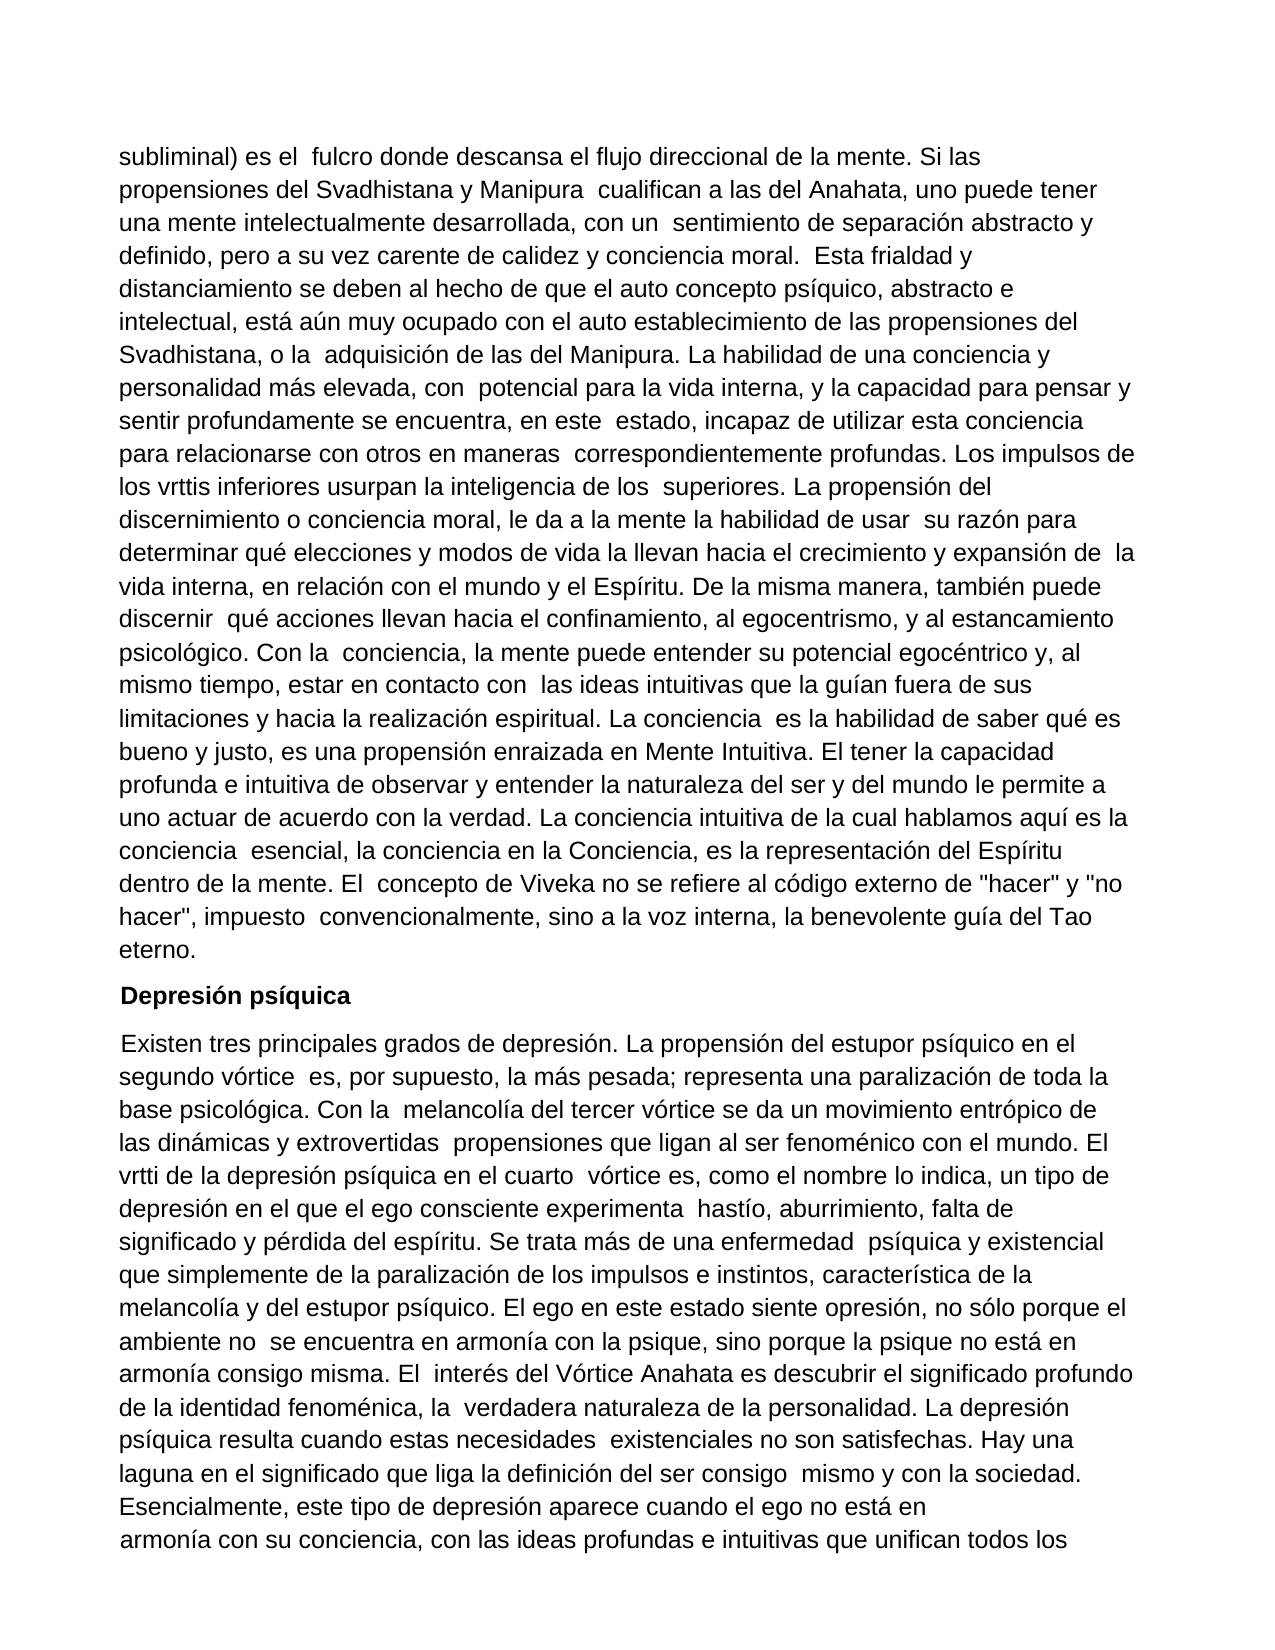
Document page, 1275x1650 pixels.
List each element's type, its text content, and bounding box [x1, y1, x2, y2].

text Existen tres principales grados de depresión. La propensión del estupor psíquico en el segundo vórtice es, por supuesto, la más pesada; representa una paralización de toda la base psicológica. Con la melancolía del tercer vórtice se da un movimiento entrópico de las dinámicas y extrovertidas propensiones que ligan al ser fenoménico con el mundo. El vrtti de la depresión psíquica en el cuarto vórtice es, como el nombre lo indica, un tipo de depresión en el que el ego consciente experimenta hastío, aburrimiento, falta de significado y pérdida del espíritu. Se trata más de una enfermedad psíquica y existencial que simplemente de la paralización de los impulsos e instintos, característica de la melancolía y del estupor psíquico. El ego en este estado siente opresión, no sólo porque el ambiente no se encuentra en armonía con la psique, sino porque la psique no está en armonía consigo misma. El interés del Vórtice Anahata es descubrir el significado profundo de la identidad fenoménica, la verdadera naturaleza de la personalidad. La depresión psíquica resulta cuando estas necesidades existenciales no son satisfechas. Hay una laguna en el significado que liga la definición del ser consigo mismo y con la sociedad. Esencialmente, este tipo de depresión aparece cuando el ego no está en [118, 1029, 1135, 1520]
text Depresión psíquica [120, 981, 1150, 1009]
text armonía con su conciencia, con las ideas profundas e intuitivas que unifican todos los [118, 1524, 1141, 1553]
text subliminal) es el fulcro donde descansa el flujo direccional de la mente. Si las propensiones del Svadhistana y Manipura cualifican a las del Anahata, uno puede tener una mente intelectualmente desarrollada, con un sentimiento de separación abstracto y definido, pero a su vez carente de calidez y conciencia moral. Esta frialdad y distanciamiento se deben al hecho de que el auto concepto psíquico, abstracto e intelectual, está aún muy ocupado con el auto establecimiento de las propensiones del Svadhistana, o la adquisición de las del Manipura. La habilidad de una conciencia y personalidad más elevada, con potencial para la vida interna, y la capacidad para pensar y sentir profundamente se encuentra, en este estado, incapaz de utilizar esta conciencia para relacionarse con otros en maneras correspondientemente profundas. Los impulsos de los vrttis inferiores usurpan la inteligencia de los superiores. La propensión del discernimiento o conciencia moral, le da a la mente la habilidad de usar su razón para determinar qué elecciones y modos de vida la llevan hacia el crecimiento y expansión de la vida interna, en relación con el mundo y el Espíritu. De la misma manera, también puede discernir qué acciones llevan hacia el confinamiento, al egocentrismo, y al estancamiento psicológico. Con la conciencia, la mente puede entender su potencial egocéntrico y, al mismo tiempo, estar en contacto con las ideas intuitivas que la guían fuera de sus limitaciones y hacia la realización espiritual. La conciencia es la habilidad de saber qué es bueno y justo, es una propensión enraizada en Mente Intuitiva. El tener la capacidad profunda e intuitiva de observar y entender la naturaleza del ser y del mundo le permite a uno actuar de acuerdo con la verdad. La conciencia intuitiva de la cual hablamos aquí es la conciencia esencial, la conciencia en la Conciencia, es la representación del Espíritu dentro de la mente. El concepto de Viveka no se refiere al código externo de "hacer" y "no hacer", impuesto convencionalmente, sino a la voz interna, la benevolente guía del Tao eterno. [119, 142, 1137, 963]
